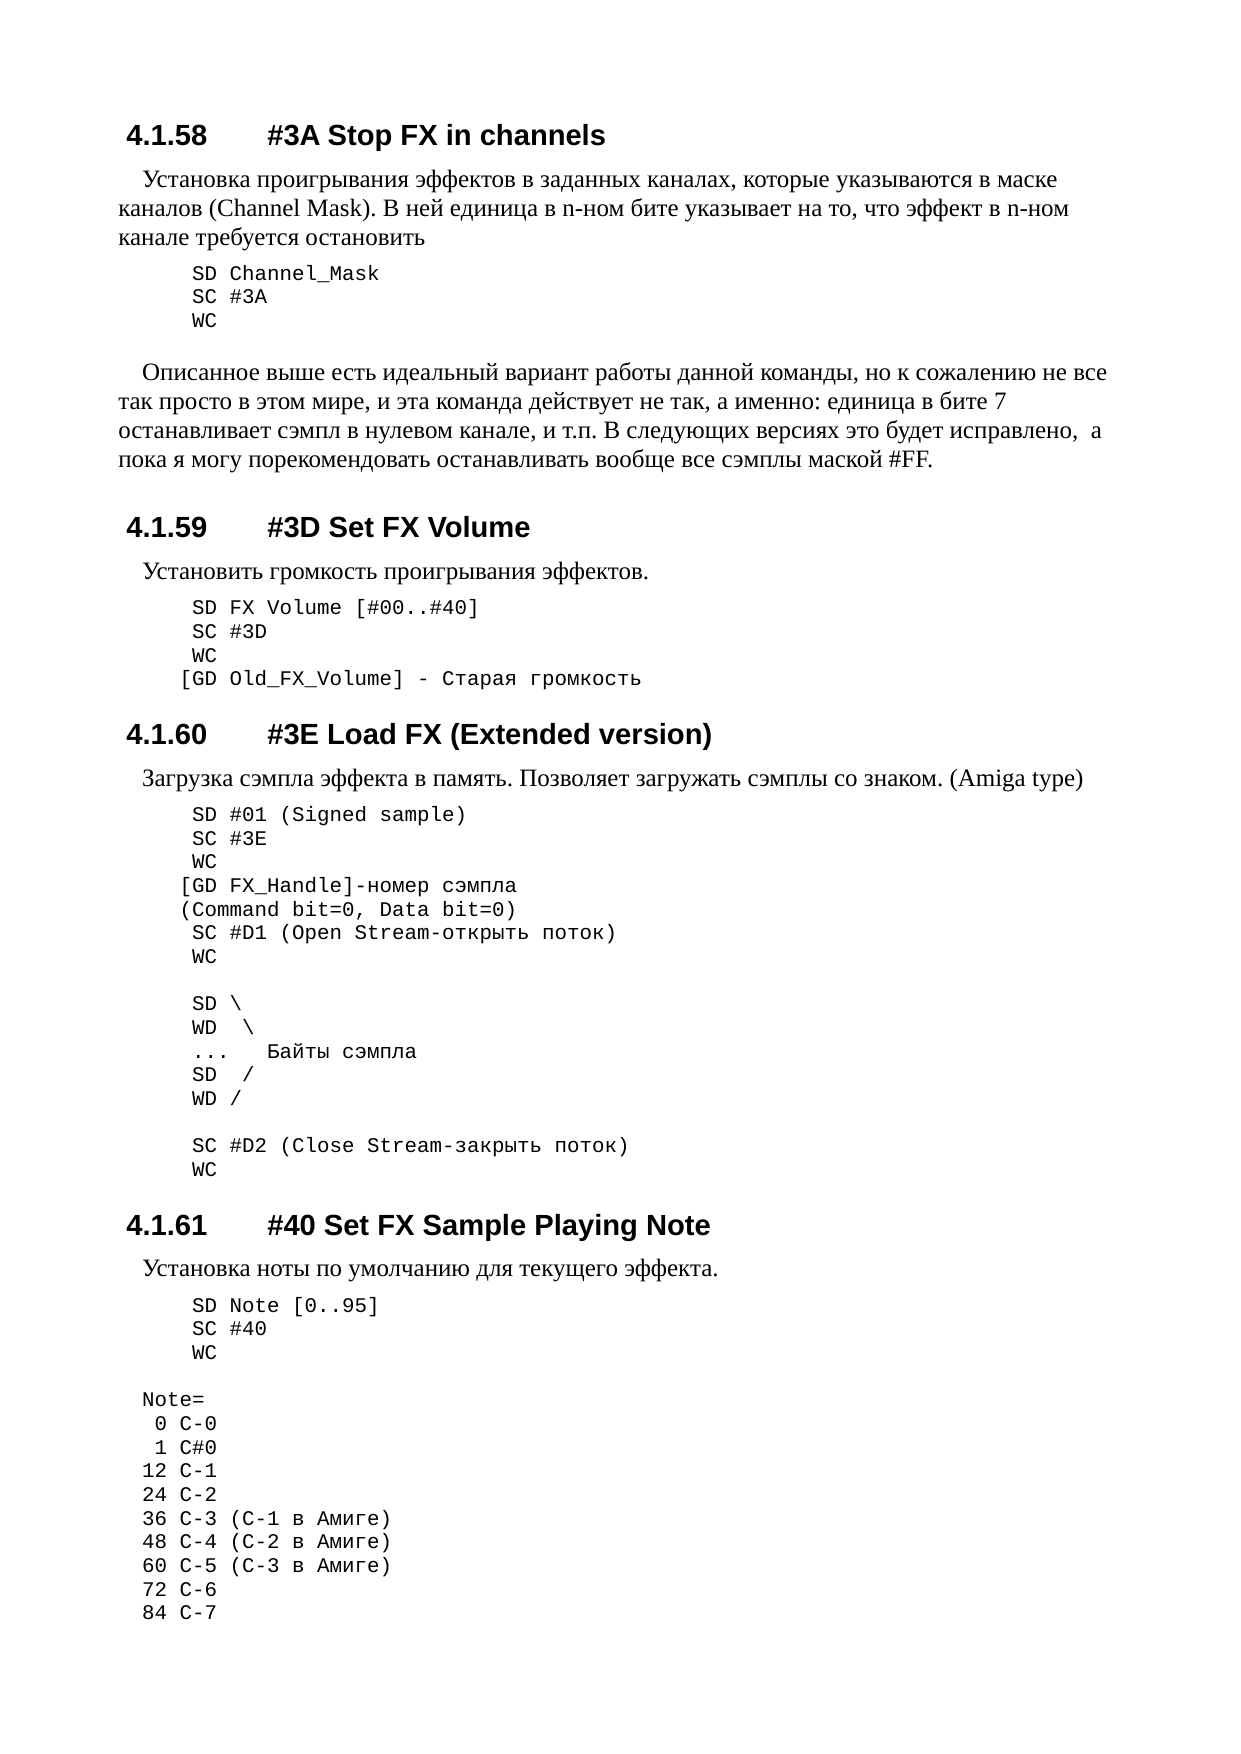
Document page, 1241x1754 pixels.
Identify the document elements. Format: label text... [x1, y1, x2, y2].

text 48 C-4 (C-2 в Амиге) [118, 1531, 1122, 1555]
text (Command bit=0, Data bit=0) [118, 899, 1122, 922]
text SD / [118, 1064, 1122, 1088]
text Установка проигрывания эффектов в заданных каналах, которые указываются в маске каналов (Channel Mask). В ней единица в n-ном бите указывает на то, что эффект в n-ном канале требуется остановить [118, 164, 1122, 250]
text Загрузка сэмпла эффекта в память. Позволяет загружать сэмплы со знаком. (Amiga type) [118, 763, 1122, 792]
subtitle #40 Set FX Sample Playing Note [118, 1207, 1122, 1241]
text 72 C-6 [118, 1578, 1122, 1602]
text SD FX Volume [#00..#40] [118, 597, 1122, 621]
text WC [118, 1342, 1122, 1366]
subtitle #3A Stop FX in channels [118, 118, 1122, 152]
text 1 C#0 [118, 1437, 1122, 1460]
text Установить громкость проигрывания эффектов. [118, 556, 1122, 585]
text 84 C-7 [118, 1602, 1122, 1626]
subtitle #3D Set FX Volume [118, 510, 1122, 543]
text SD Channel_Mask [118, 263, 1122, 287]
text WC [118, 310, 1122, 334]
text SC #D1 (Open Stream-открыть поток) [118, 922, 1122, 946]
text SC #3D [118, 621, 1122, 644]
text WD \ [118, 1017, 1122, 1041]
text 60 C-5 (C-3 в Амиге) [118, 1555, 1122, 1578]
text SC #3E [118, 828, 1122, 851]
text SD \ [118, 993, 1122, 1017]
text 24 C-2 [118, 1484, 1122, 1508]
text Установка ноты по умолчанию для текущего эффекта. [118, 1253, 1122, 1282]
text 12 C-1 [118, 1460, 1122, 1484]
text WC [118, 946, 1122, 970]
text ... Байты сэмпла [118, 1041, 1122, 1064]
text WC [118, 851, 1122, 875]
text SD #01 (Signed sample) [118, 804, 1122, 828]
text SD Note [0..95] [118, 1295, 1122, 1318]
text 0 C-0 [118, 1413, 1122, 1437]
text WC [118, 1159, 1122, 1182]
text [GD FX_Handle]-номер сэмпла [118, 875, 1122, 899]
text SC #D2 (Close Stream-закрыть поток) [118, 1135, 1122, 1159]
text WC [118, 644, 1122, 668]
text SC #3A [118, 287, 1122, 310]
text SC #40 [118, 1318, 1122, 1342]
subtitle #3E Load FX (Extended version) [118, 717, 1122, 750]
text [GD Old_FX_Volume] - Старая громкость [118, 668, 1122, 692]
text Note= [118, 1389, 1122, 1413]
text Описанное выше есть идеальный вариант работы данной команды, но к сожалению не все так просто в этом мире, и эта команда действует не так, а именно: единица в бите 7 останавливает сэмпл в нулевом канале, и т.п. В следующих версиях это будет исправлено, а пока я могу порекомендовать останавливать вообще все сэмплы маской #FF. [118, 357, 1122, 472]
text WD / [118, 1088, 1122, 1112]
text 36 C-3 (C-1 в Амиге) [118, 1508, 1122, 1531]
